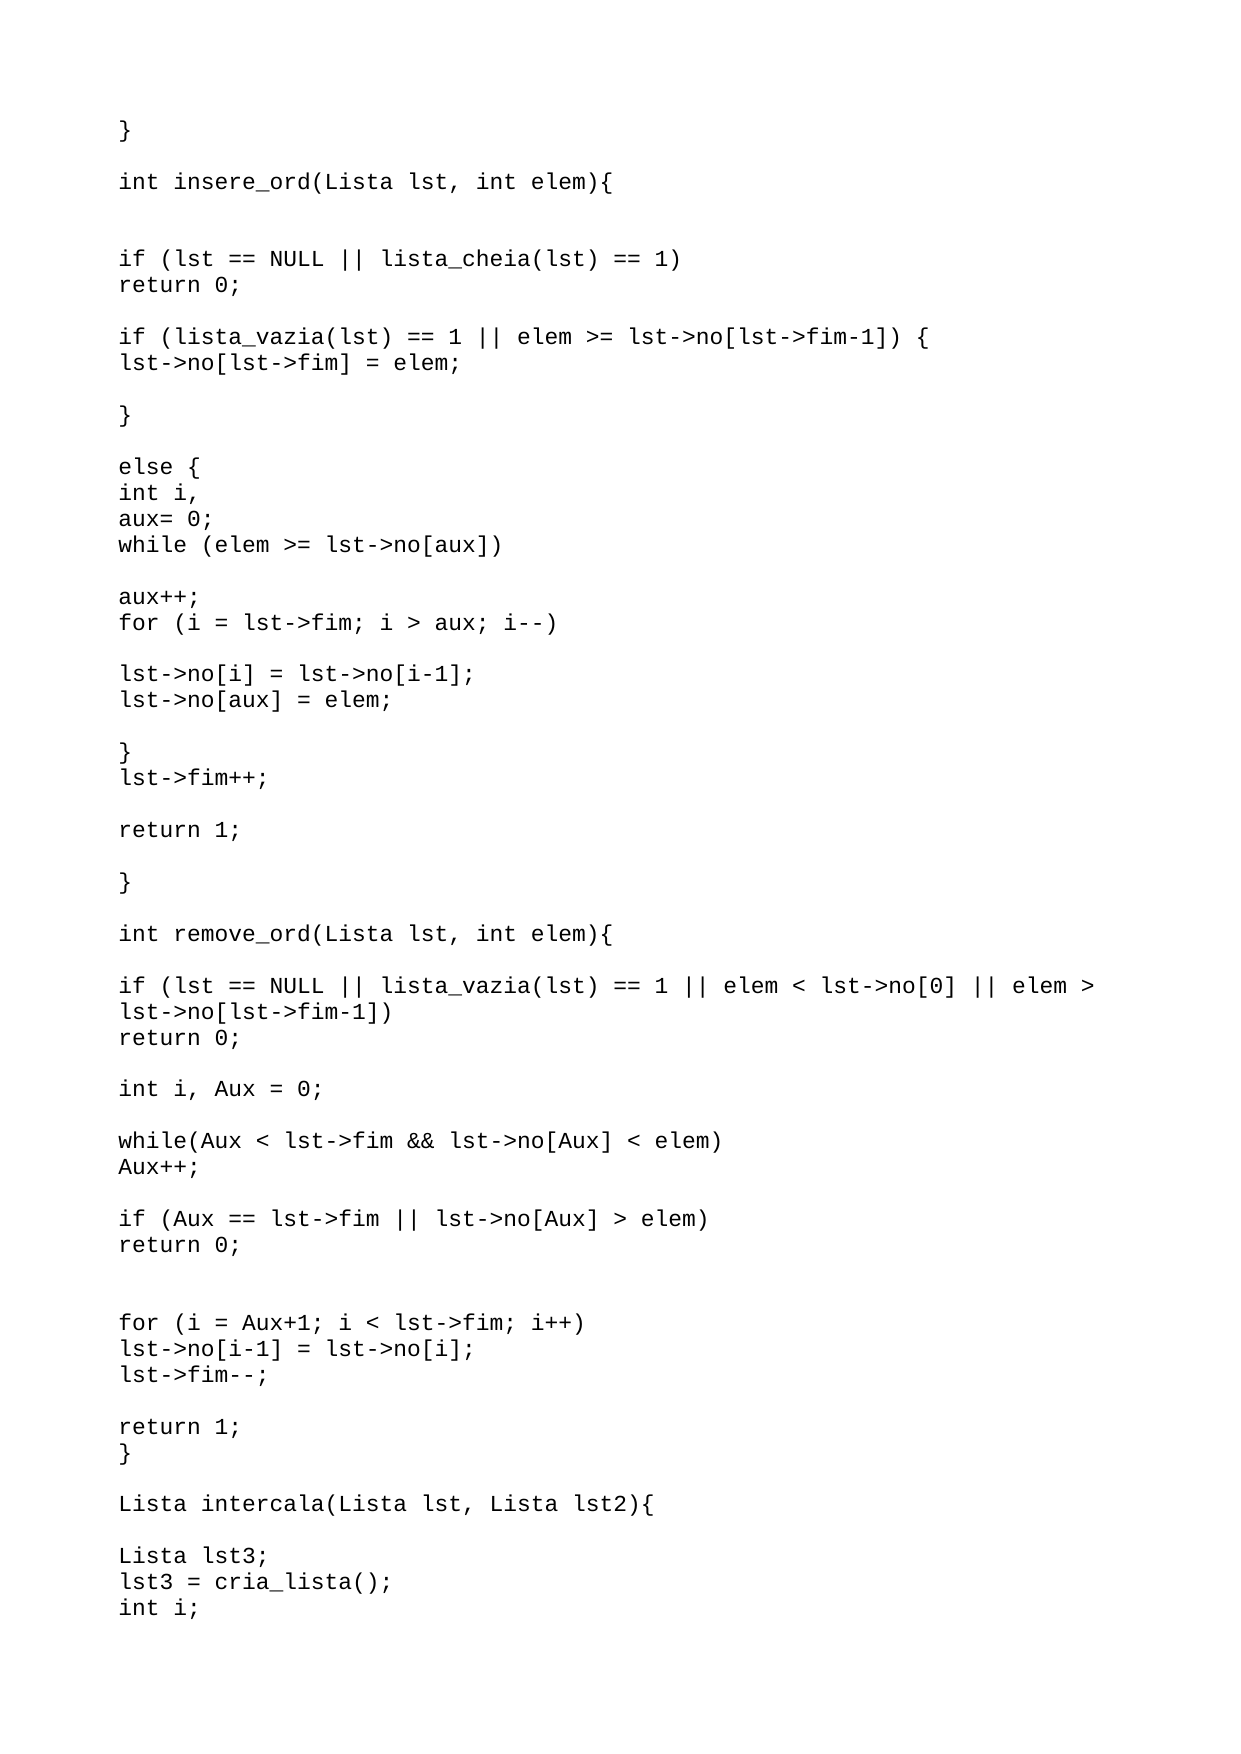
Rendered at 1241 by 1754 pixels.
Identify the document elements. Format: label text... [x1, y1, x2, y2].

text lst->no[lst->fim] = elem; [118, 352, 1122, 377]
text else { [118, 455, 1122, 481]
text return 0; [118, 1233, 1122, 1259]
text lst->no[aux] = elem; [118, 689, 1122, 715]
text int remove_ord(Lista lst, int elem){ [118, 922, 1122, 948]
text int insere_ord(Lista lst, int elem){ [118, 170, 1122, 196]
text } [118, 1441, 1122, 1467]
text int i, [118, 481, 1122, 507]
text if (lst == NULL || lista_cheia(lst) == 1) [118, 248, 1122, 274]
text } [118, 741, 1122, 767]
text lst->fim++; [118, 767, 1122, 792]
text lst->no[i-1] = lst->no[i]; [118, 1337, 1122, 1363]
text } [118, 403, 1122, 429]
text if (lst == NULL || lista_vazia(lst) == 1 || elem < lst->no[0] || elem > lst->no[lst->fim-1]) [118, 974, 1122, 1026]
text while (elem >= lst->no[aux]) [118, 533, 1122, 559]
text Lista intercala(Lista lst, Lista lst2){ [118, 1493, 1122, 1519]
text return 1; [118, 1415, 1122, 1441]
text return 0; [118, 274, 1122, 300]
text Lista lst3; [118, 1545, 1122, 1571]
text aux++; [118, 585, 1122, 611]
text } [118, 118, 1122, 144]
text for (i = lst->fim; i > aux; i--) [118, 611, 1122, 637]
text if (lista_vazia(lst) == 1 || elem >= lst->no[lst->fim-1]) { [118, 326, 1122, 352]
text int i, Aux = 0; [118, 1078, 1122, 1104]
text while(Aux < lst->fim && lst->no[Aux] < elem) [118, 1130, 1122, 1156]
text aux= 0; [118, 507, 1122, 533]
text Aux++; [118, 1156, 1122, 1182]
text return 1; [118, 818, 1122, 844]
text int i; [118, 1597, 1122, 1622]
text lst->no[i] = lst->no[i-1]; [118, 663, 1122, 689]
text if (Aux == lst->fim || lst->no[Aux] > elem) [118, 1207, 1122, 1233]
text return 0; [118, 1026, 1122, 1052]
text } [118, 870, 1122, 896]
text lst3 = cria_lista(); [118, 1571, 1122, 1597]
text lst->fim--; [118, 1363, 1122, 1389]
text for (i = Aux+1; i < lst->fim; i++) [118, 1311, 1122, 1337]
